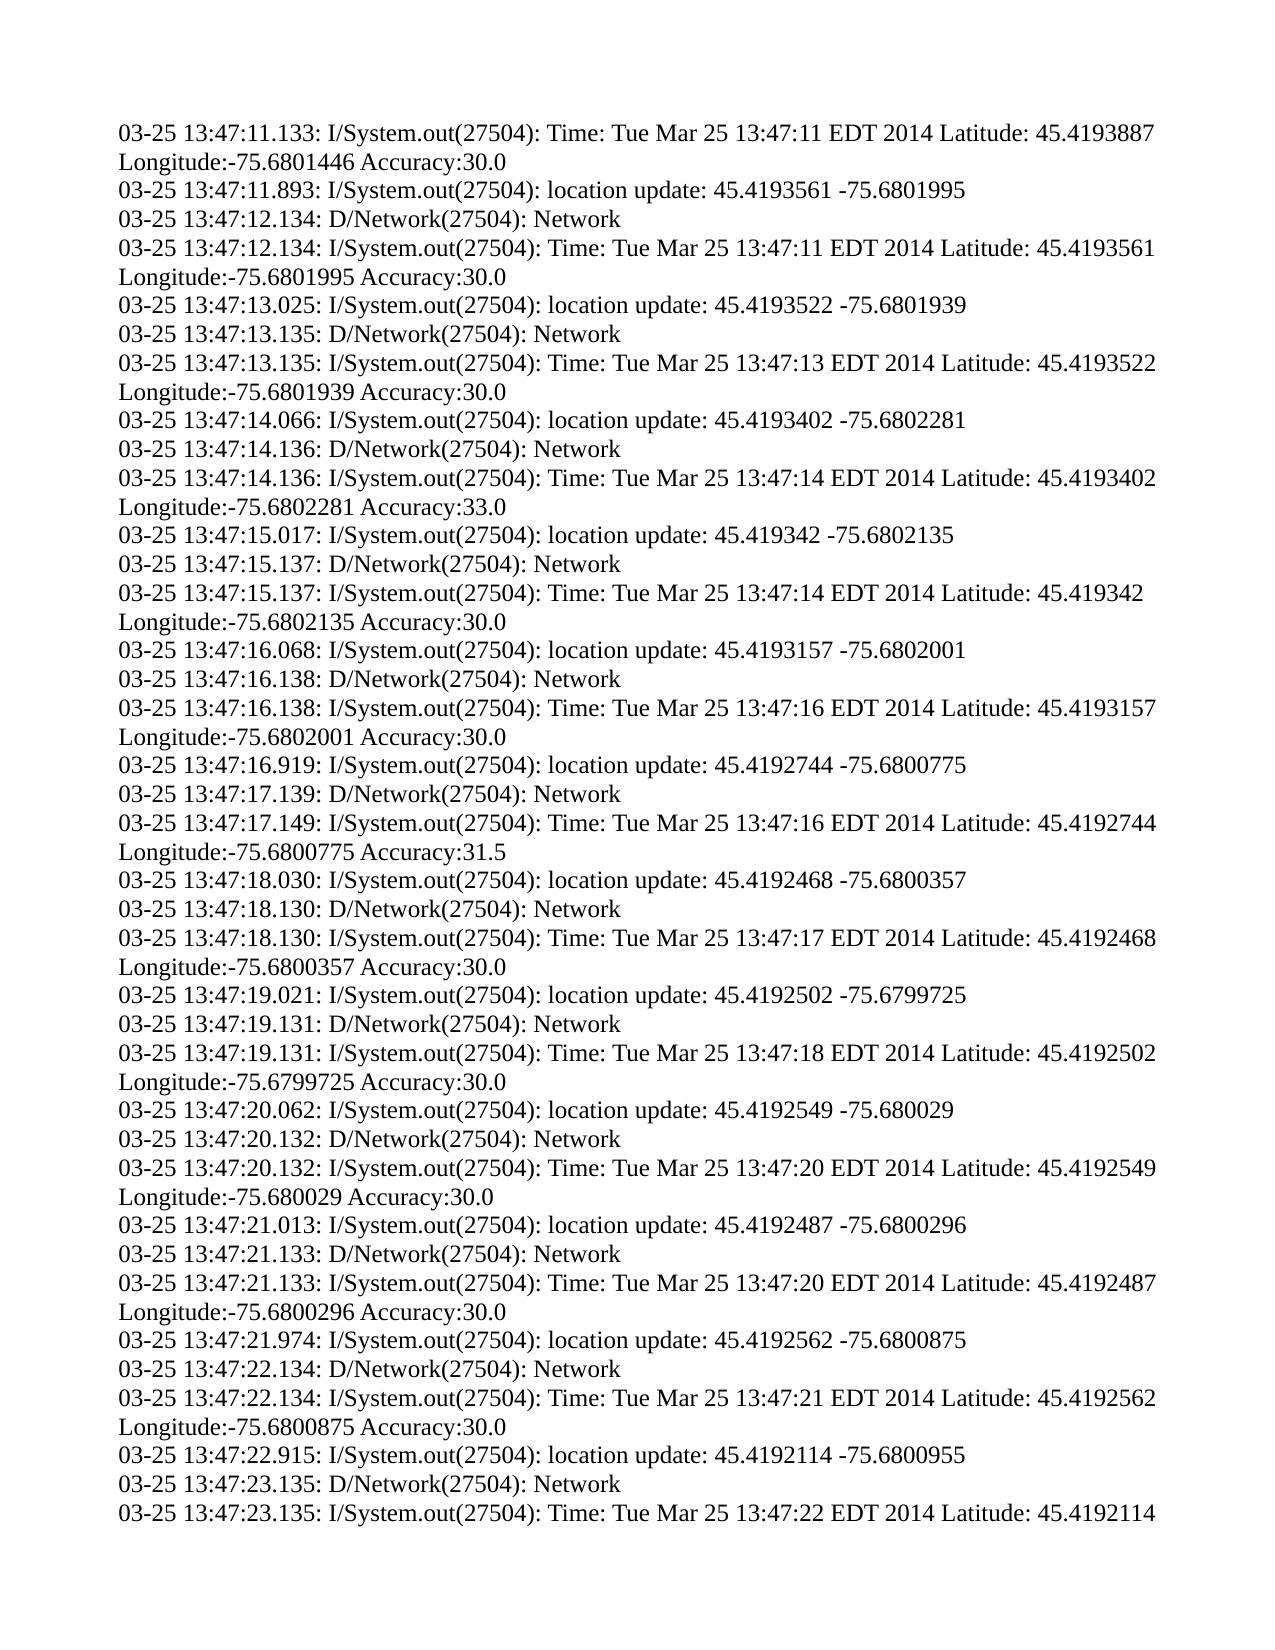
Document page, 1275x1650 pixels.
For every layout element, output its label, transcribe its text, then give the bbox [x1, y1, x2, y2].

text 03-25 13:47:17.139: D/Network(27504): Network [118, 779, 1157, 808]
text 03-25 13:47:16.138: D/Network(27504): Network [118, 664, 1157, 693]
text 03-25 13:47:20.132: D/Network(27504): Network [118, 1124, 1157, 1153]
text 03-25 13:47:22.134: D/Network(27504): Network [118, 1354, 1157, 1383]
text 03-25 13:47:21.974: I/System.out(27504): location update: 45.4192562 -75.6800875 [118, 1326, 1157, 1354]
text 03-25 13:47:12.134: I/System.out(27504): Time: Tue Mar 25 13:47:11 EDT 2014 Latitude: 45.4193561 Longitude:-75.6801995 Accuracy:30.0 [118, 233, 1157, 291]
text 03-25 13:47:23.135: D/Network(27504): Network [118, 1469, 1157, 1498]
text 03-25 13:47:18.130: D/Network(27504): Network [118, 894, 1157, 923]
text 03-25 13:47:11.893: I/System.out(27504): location update: 45.4193561 -75.6801995 [118, 176, 1157, 204]
text 03-25 13:47:14.066: I/System.out(27504): location update: 45.4193402 -75.6802281 [118, 406, 1157, 434]
text 03-25 13:47:22.915: I/System.out(27504): location update: 45.4192114 -75.6800955 [118, 1441, 1157, 1469]
text 03-25 13:47:21.013: I/System.out(27504): location update: 45.4192487 -75.6800296 [118, 1211, 1157, 1239]
text 03-25 13:47:12.134: D/Network(27504): Network [118, 204, 1157, 233]
text 03-25 13:47:22.134: I/System.out(27504): Time: Tue Mar 25 13:47:21 EDT 2014 Latitude: 45.4192562 Longitude:-75.6800875 Accuracy:30.0 [118, 1383, 1157, 1441]
text 03-25 13:47:14.136: I/System.out(27504): Time: Tue Mar 25 13:47:14 EDT 2014 Latitude: 45.4193402 Longitude:-75.6802281 Accuracy:33.0 [118, 463, 1157, 521]
text 03-25 13:47:19.131: D/Network(27504): Network [118, 1009, 1157, 1038]
text 03-25 13:47:19.021: I/System.out(27504): location update: 45.4192502 -75.6799725 [118, 981, 1157, 1009]
text 03-25 13:47:14.136: D/Network(27504): Network [118, 434, 1157, 463]
text 03-25 13:47:13.135: I/System.out(27504): Time: Tue Mar 25 13:47:13 EDT 2014 Latitude: 45.4193522 Longitude:-75.6801939 Accuracy:30.0 [118, 348, 1157, 406]
text 03-25 13:47:11.133: I/System.out(27504): Time: Tue Mar 25 13:47:11 EDT 2014 Latitude: 45.4193887 Longitude:-75.6801446 Accuracy:30.0 [118, 118, 1157, 176]
text 03-25 13:47:16.919: I/System.out(27504): location update: 45.4192744 -75.6800775 [118, 751, 1157, 779]
text 03-25 13:47:21.133: I/System.out(27504): Time: Tue Mar 25 13:47:20 EDT 2014 Latitude: 45.4192487 Longitude:-75.6800296 Accuracy:30.0 [118, 1268, 1157, 1326]
text 03-25 13:47:18.030: I/System.out(27504): location update: 45.4192468 -75.6800357 [118, 866, 1157, 894]
text 03-25 13:47:13.025: I/System.out(27504): location update: 45.4193522 -75.6801939 [118, 291, 1157, 319]
text 03-25 13:47:15.137: I/System.out(27504): Time: Tue Mar 25 13:47:14 EDT 2014 Latitude: 45.419342 Longitude:-75.6802135 Accuracy:30.0 [118, 578, 1157, 636]
text 03-25 13:47:17.149: I/System.out(27504): Time: Tue Mar 25 13:47:16 EDT 2014 Latitude: 45.4192744 Longitude:-75.6800775 Accuracy:31.5 [118, 808, 1157, 866]
text 03-25 13:47:20.132: I/System.out(27504): Time: Tue Mar 25 13:47:20 EDT 2014 Latitude: 45.4192549 Longitude:-75.680029 Accuracy:30.0 [118, 1153, 1157, 1211]
text 03-25 13:47:20.062: I/System.out(27504): location update: 45.4192549 -75.680029 [118, 1096, 1157, 1124]
text 03-25 13:47:16.138: I/System.out(27504): Time: Tue Mar 25 13:47:16 EDT 2014 Latitude: 45.4193157 Longitude:-75.6802001 Accuracy:30.0 [118, 693, 1157, 751]
text 03-25 13:47:16.068: I/System.out(27504): location update: 45.4193157 -75.6802001 [118, 636, 1157, 664]
text 03-25 13:47:15.017: I/System.out(27504): location update: 45.419342 -75.6802135 [118, 521, 1157, 549]
text 03-25 13:47:21.133: D/Network(27504): Network [118, 1239, 1157, 1268]
text 03-25 13:47:18.130: I/System.out(27504): Time: Tue Mar 25 13:47:17 EDT 2014 Latitude: 45.4192468 Longitude:-75.6800357 Accuracy:30.0 [118, 923, 1157, 981]
text 03-25 13:47:19.131: I/System.out(27504): Time: Tue Mar 25 13:47:18 EDT 2014 Latitude: 45.4192502 Longitude:-75.6799725 Accuracy:30.0 [118, 1038, 1157, 1096]
text 03-25 13:47:23.135: I/System.out(27504): Time: Tue Mar 25 13:47:22 EDT 2014 Latitude: 45.4192114 [118, 1498, 1157, 1527]
text 03-25 13:47:15.137: D/Network(27504): Network [118, 549, 1157, 578]
text 03-25 13:47:13.135: D/Network(27504): Network [118, 319, 1157, 348]
